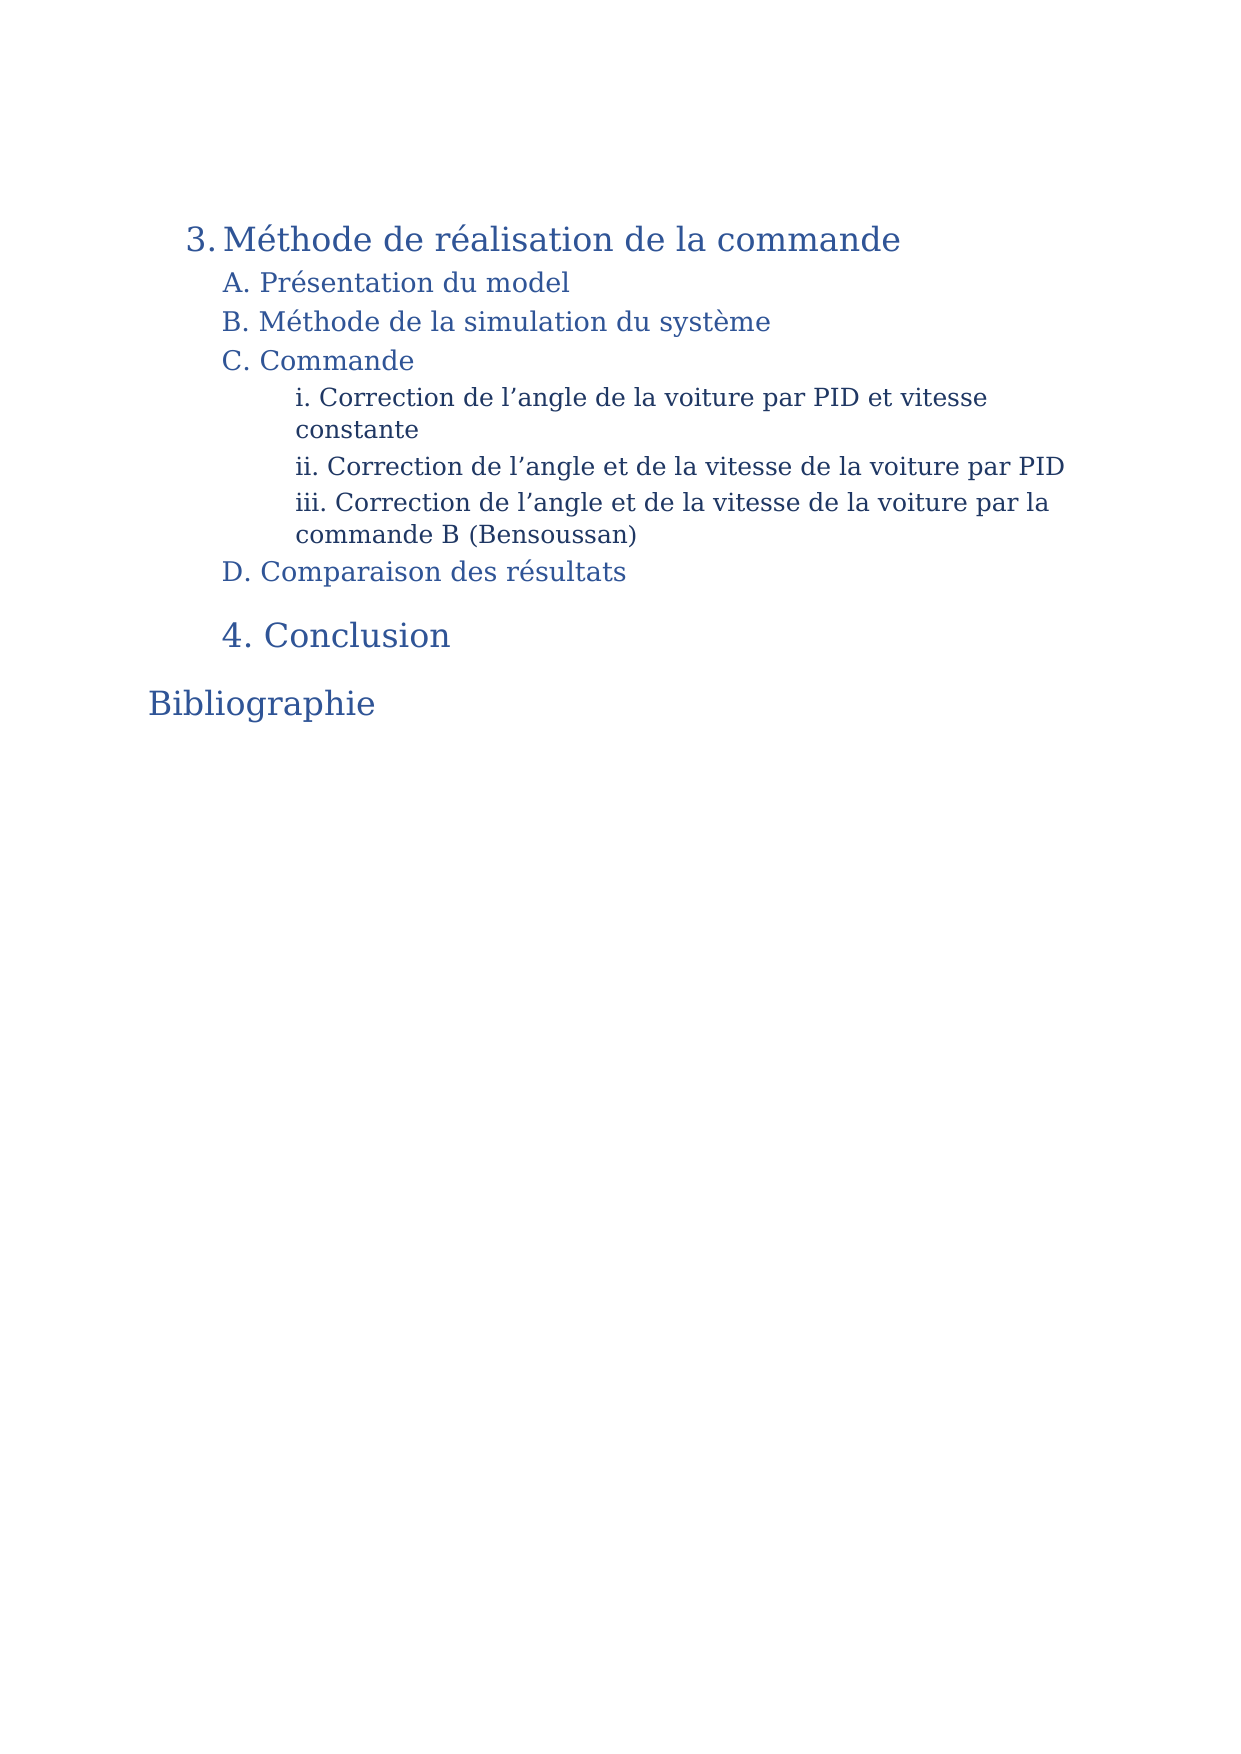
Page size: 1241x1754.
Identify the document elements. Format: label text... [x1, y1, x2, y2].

subtitle B. Méthode de la simulation du système [148, 304, 1093, 337]
subtitle C. Commande [221, 343, 1093, 376]
list Méthode de réalisation de la commande [185, 219, 1093, 259]
subtitle i. Correction de l’angle de la voiture par PID et vitesse constante [295, 382, 1093, 444]
subtitle A. Présentation du model [149, 266, 1093, 298]
subtitle D. Comparaison des résultats [148, 555, 1093, 587]
subtitle Bibliographie [148, 682, 1093, 722]
subtitle iii. Correction de l’angle et de la vitesse de la voiture par la commande B (Bensoussan) [295, 487, 1093, 549]
subtitle ii. Correction de l’angle et de la vitesse de la voiture par PID [295, 450, 1093, 480]
subtitle 4. Conclusion [148, 615, 1093, 655]
